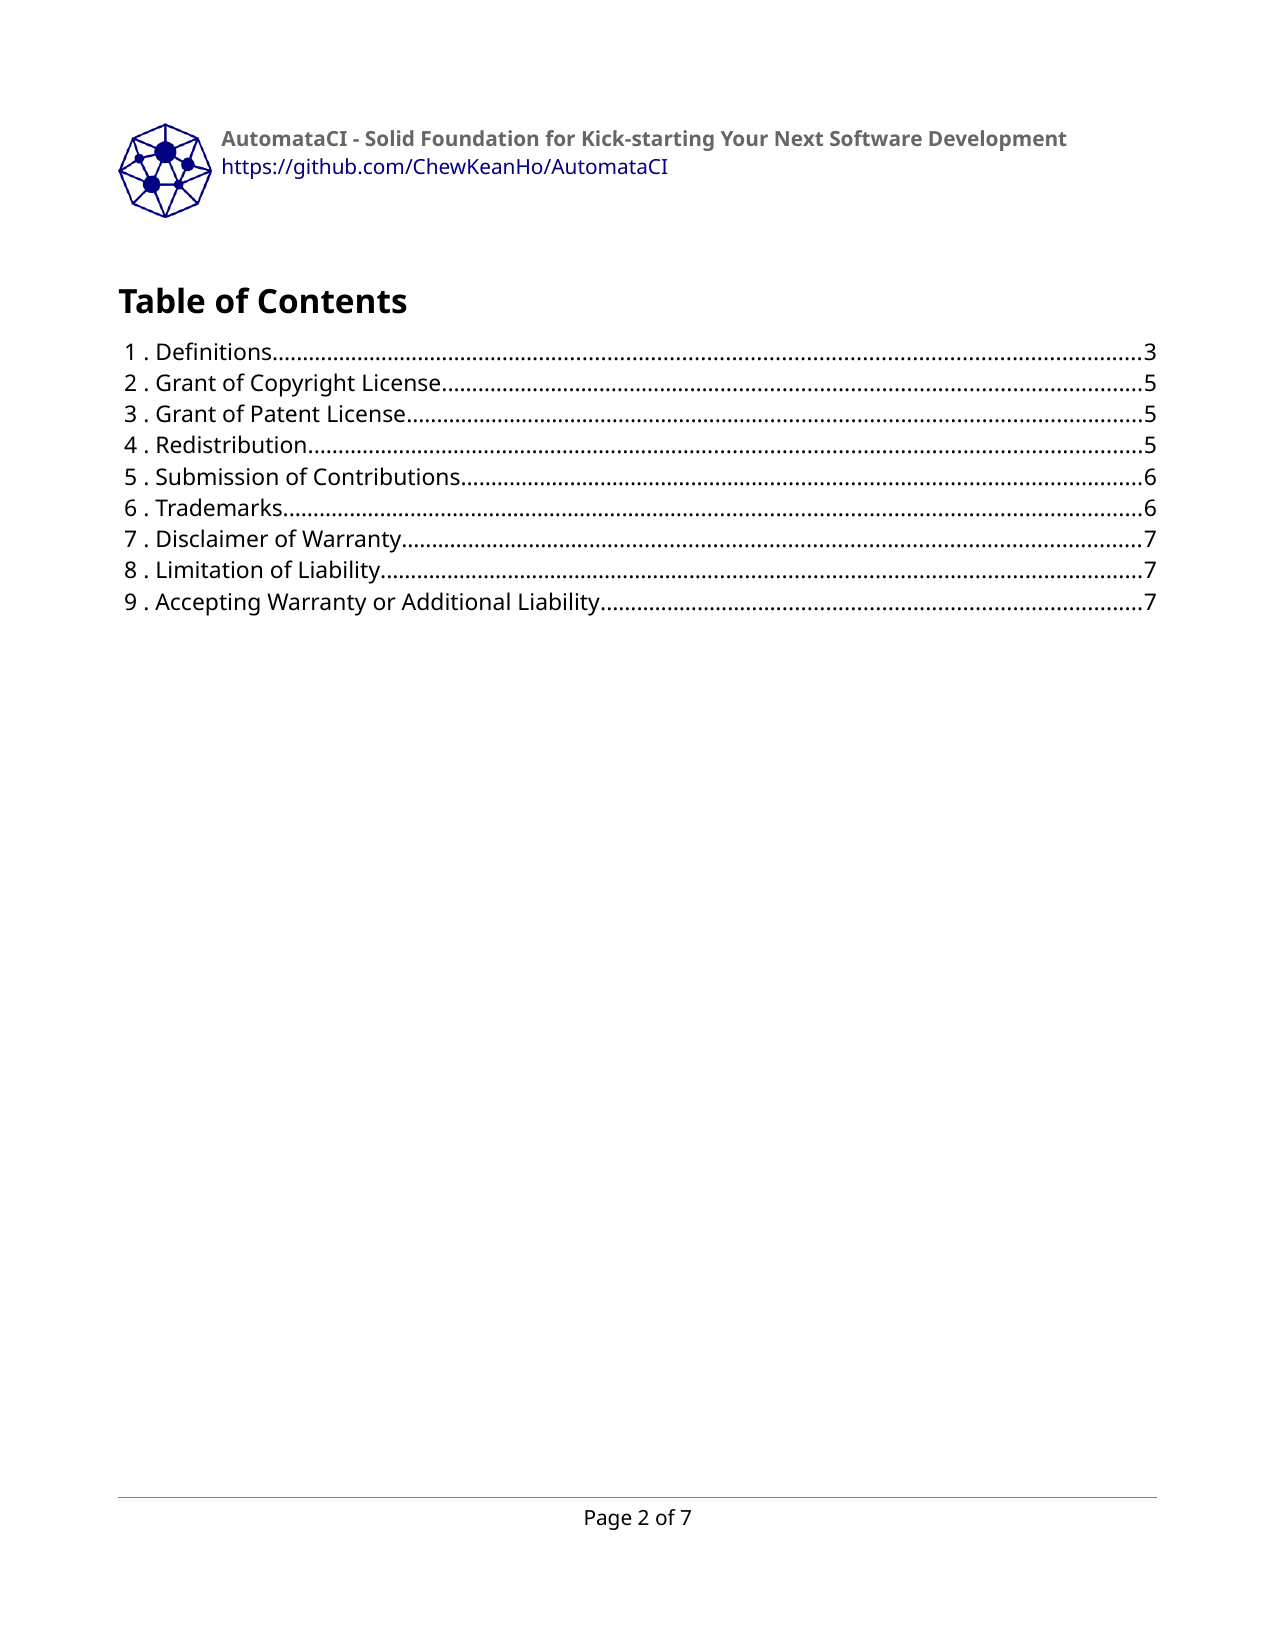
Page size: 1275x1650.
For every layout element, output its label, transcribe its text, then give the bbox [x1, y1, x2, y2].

text 1 . Definitions 3 [118, 336, 1157, 367]
text 6 . Trademarks 6 [118, 492, 1157, 523]
text 3 . Grant of Patent License 5 [118, 398, 1157, 429]
text 2 . Grant of Copyright License 5 [118, 367, 1157, 398]
subtitle Table of Contents [118, 278, 1157, 323]
text 5 . Submission of Contributions 6 [118, 461, 1157, 492]
text 9 . Accepting Warranty or Additional Liability 7 [118, 586, 1157, 617]
picture [118, 123, 212, 218]
text 8 . Limitation of Liability 7 [118, 554, 1157, 586]
text 7 . Disclaimer of Warranty 7 [118, 523, 1157, 554]
text 4 . Redistribution 5 [118, 429, 1157, 461]
